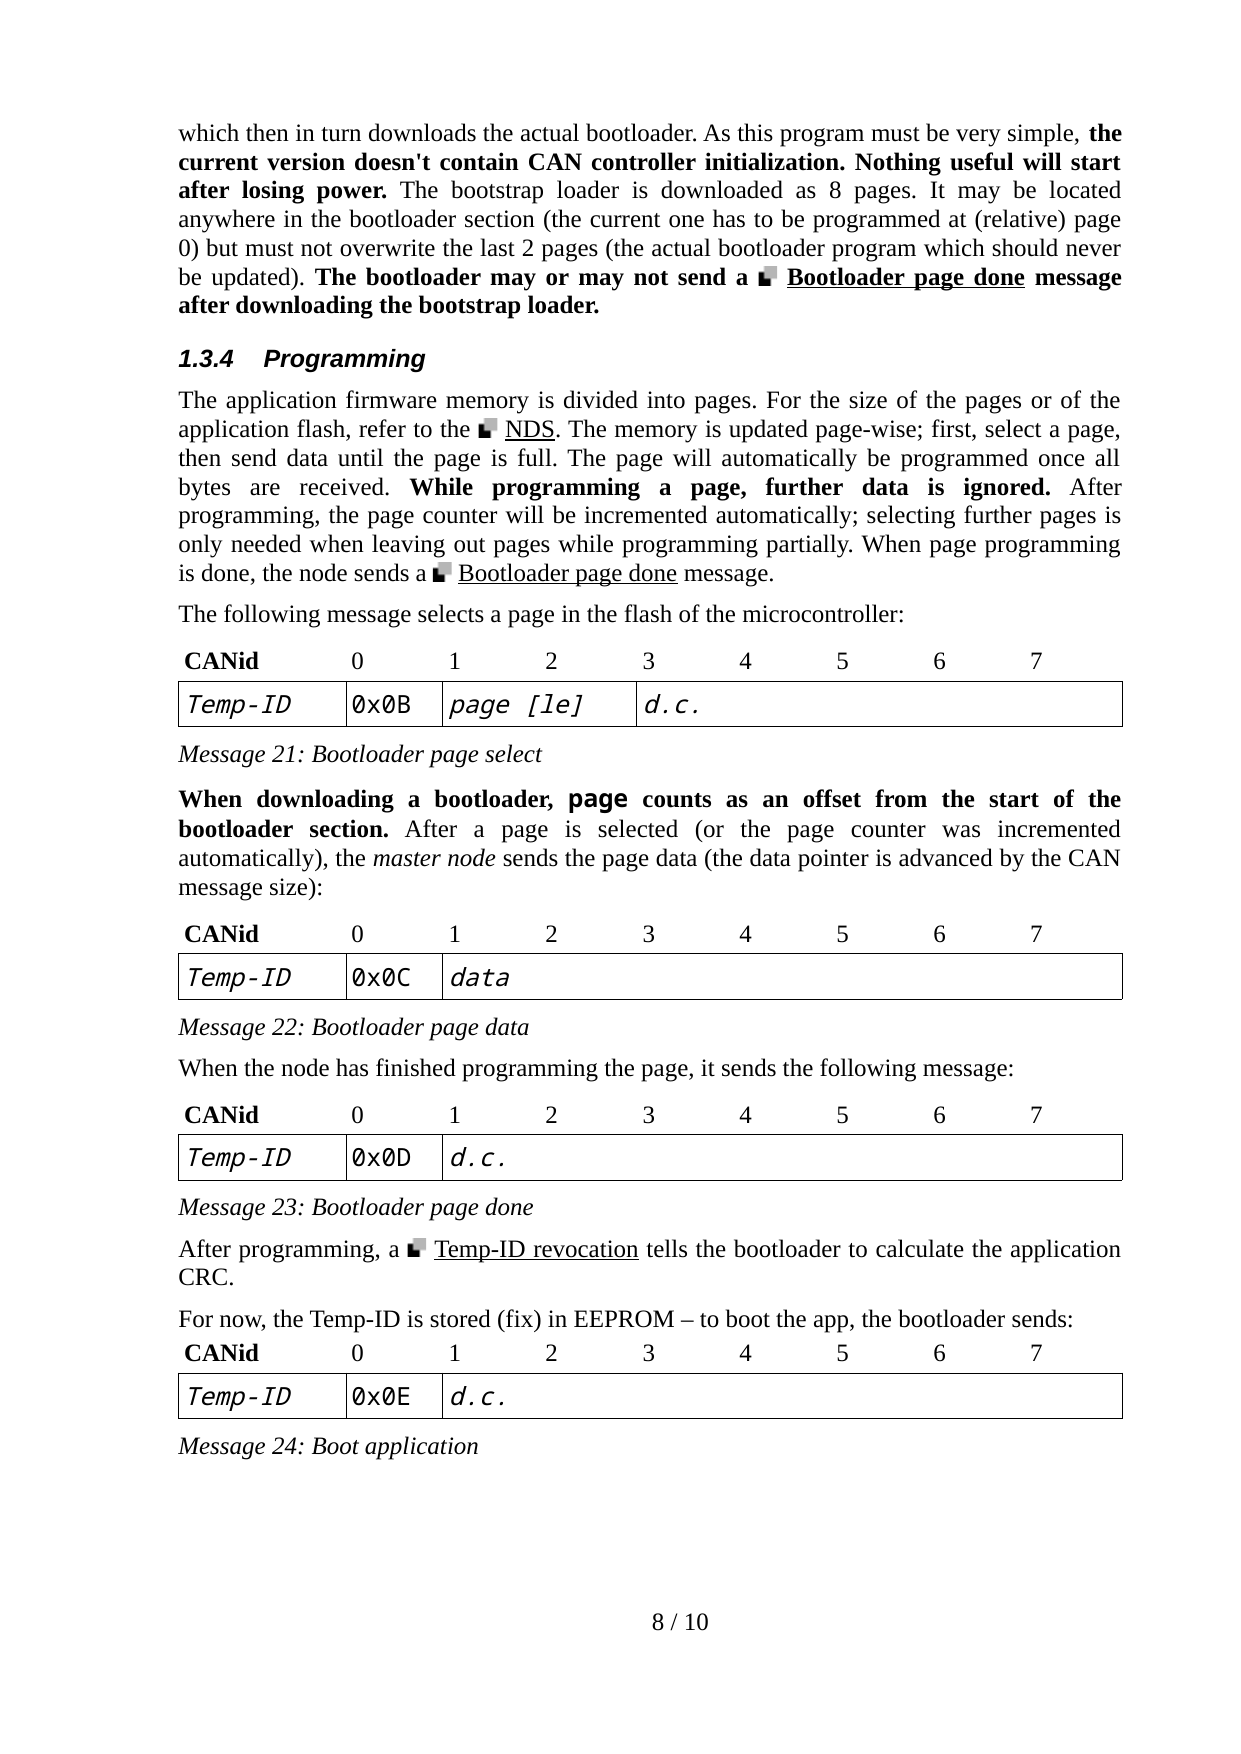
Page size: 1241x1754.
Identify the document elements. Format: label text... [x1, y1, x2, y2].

table_header 3 [636, 913, 733, 953]
table_header 7 [1024, 641, 1122, 681]
text which then in turn downloads the actual bootloader. As this program must be very simple, the current version doesn't contain CAN controller initialization. Nothing useful will start after losing power. The bootstrap loader is downloaded as 8 pages. It may be located anywhere in the bootloader section (the current one has to be programmed at (relative) page 0) but must not overwrite the last 2 pages (the actual bootloader program which should never be updated). The bootloader may or may not send a Bootloader page done message after downloading the bootstrap loader. [178, 118, 1122, 319]
table_header 7 [1024, 913, 1122, 953]
table_cell data [443, 954, 1122, 999]
table_cell Temp-ID [179, 1374, 346, 1418]
table_header 4 [733, 1094, 830, 1134]
text When the node has finished programming the page, it sends the following message: [178, 1053, 1122, 1082]
table_cell 0x0D [347, 1135, 442, 1180]
table_header 5 [830, 913, 927, 953]
text The following message selects a page in the flash of the microcontroller: [178, 599, 1122, 628]
table_cell 0x0B [347, 682, 442, 726]
table_header 0 [346, 641, 442, 681]
table_cell Temp-ID [179, 1135, 346, 1180]
subtitle Programming [178, 344, 1122, 373]
table_header 5 [830, 1333, 927, 1373]
table_header 0 [346, 1333, 442, 1373]
text When downloading a bootloader, page counts as an offset from the start of the bootloader section. After a page is selected (or the page counter was incremented automatically), the master node sends the page data (the data pointer is advanced by the CAN message size): [178, 780, 1122, 901]
picture [478, 418, 498, 438]
table_header 6 [927, 1333, 1024, 1373]
table_header 6 [927, 1094, 1024, 1134]
table_cell Temp-ID [179, 682, 346, 726]
table_header 3 [636, 641, 733, 681]
table_header 3 [636, 1094, 733, 1134]
table_cell d.c. [637, 682, 1122, 726]
table_header 2 [540, 1333, 636, 1373]
table_header 5 [830, 1094, 927, 1134]
table_header 4 [733, 641, 830, 681]
table_header CANid [178, 913, 346, 953]
table_header 7 [1024, 1094, 1122, 1134]
table_header 5 [830, 641, 927, 681]
table_header 1 [443, 1094, 539, 1134]
text Message 21: Bootloader page select [178, 739, 1122, 768]
table_cell d.c. [443, 1374, 1122, 1418]
table_header 2 [540, 641, 636, 681]
text Message 24: Boot application [178, 1431, 1122, 1460]
table_header 1 [443, 1333, 539, 1373]
table_header 6 [927, 913, 1024, 953]
table_header 2 [540, 913, 636, 953]
table_header 4 [733, 913, 830, 953]
table_header CANid [178, 1333, 346, 1373]
picture [758, 266, 778, 286]
table_header 0 [346, 913, 442, 953]
table_header 1 [443, 913, 539, 953]
table_header 4 [733, 1333, 830, 1373]
table_header 7 [1024, 1333, 1122, 1373]
table_header 2 [540, 1094, 636, 1134]
table_cell 0x0E [347, 1374, 442, 1418]
text Message 23: Bootloader page done [178, 1192, 1122, 1221]
table_header 3 [636, 1333, 733, 1373]
table_header 6 [927, 641, 1024, 681]
table_cell 0x0C [347, 954, 442, 999]
table_cell Temp-ID [179, 954, 346, 999]
table_header 0 [346, 1094, 442, 1134]
table_cell d.c. [443, 1135, 1122, 1180]
text After programming, a Temp-ID revocation tells the bootloader to calculate the application CRC. [178, 1234, 1122, 1291]
table_header CANid [178, 641, 346, 681]
text The application firmware memory is divided into pages. For the size of the pages or of the application flash, refer to the NDS. The memory is updated page-wise; first, select a page, then send data until the page is full. The page will automatically be programmed once all bytes are received. While programming a page, further data is ignored. After programming, the page counter will be incremented automatically; selecting further pages is only needed when leaving out pages while programming partially. When page programming is done, the node sends a Bootloader page done message. [178, 386, 1122, 587]
text For now, the Temp-ID is stored (fix) in EEPROM – to boot the app, the bootloader sends: [178, 1304, 1122, 1332]
table_header 1 [443, 641, 539, 681]
picture [407, 1238, 427, 1257]
table_header CANid [178, 1094, 346, 1134]
table_cell page [le] [443, 682, 636, 726]
picture [432, 562, 452, 582]
text Message 22: Bootloader page data [178, 1012, 1122, 1040]
